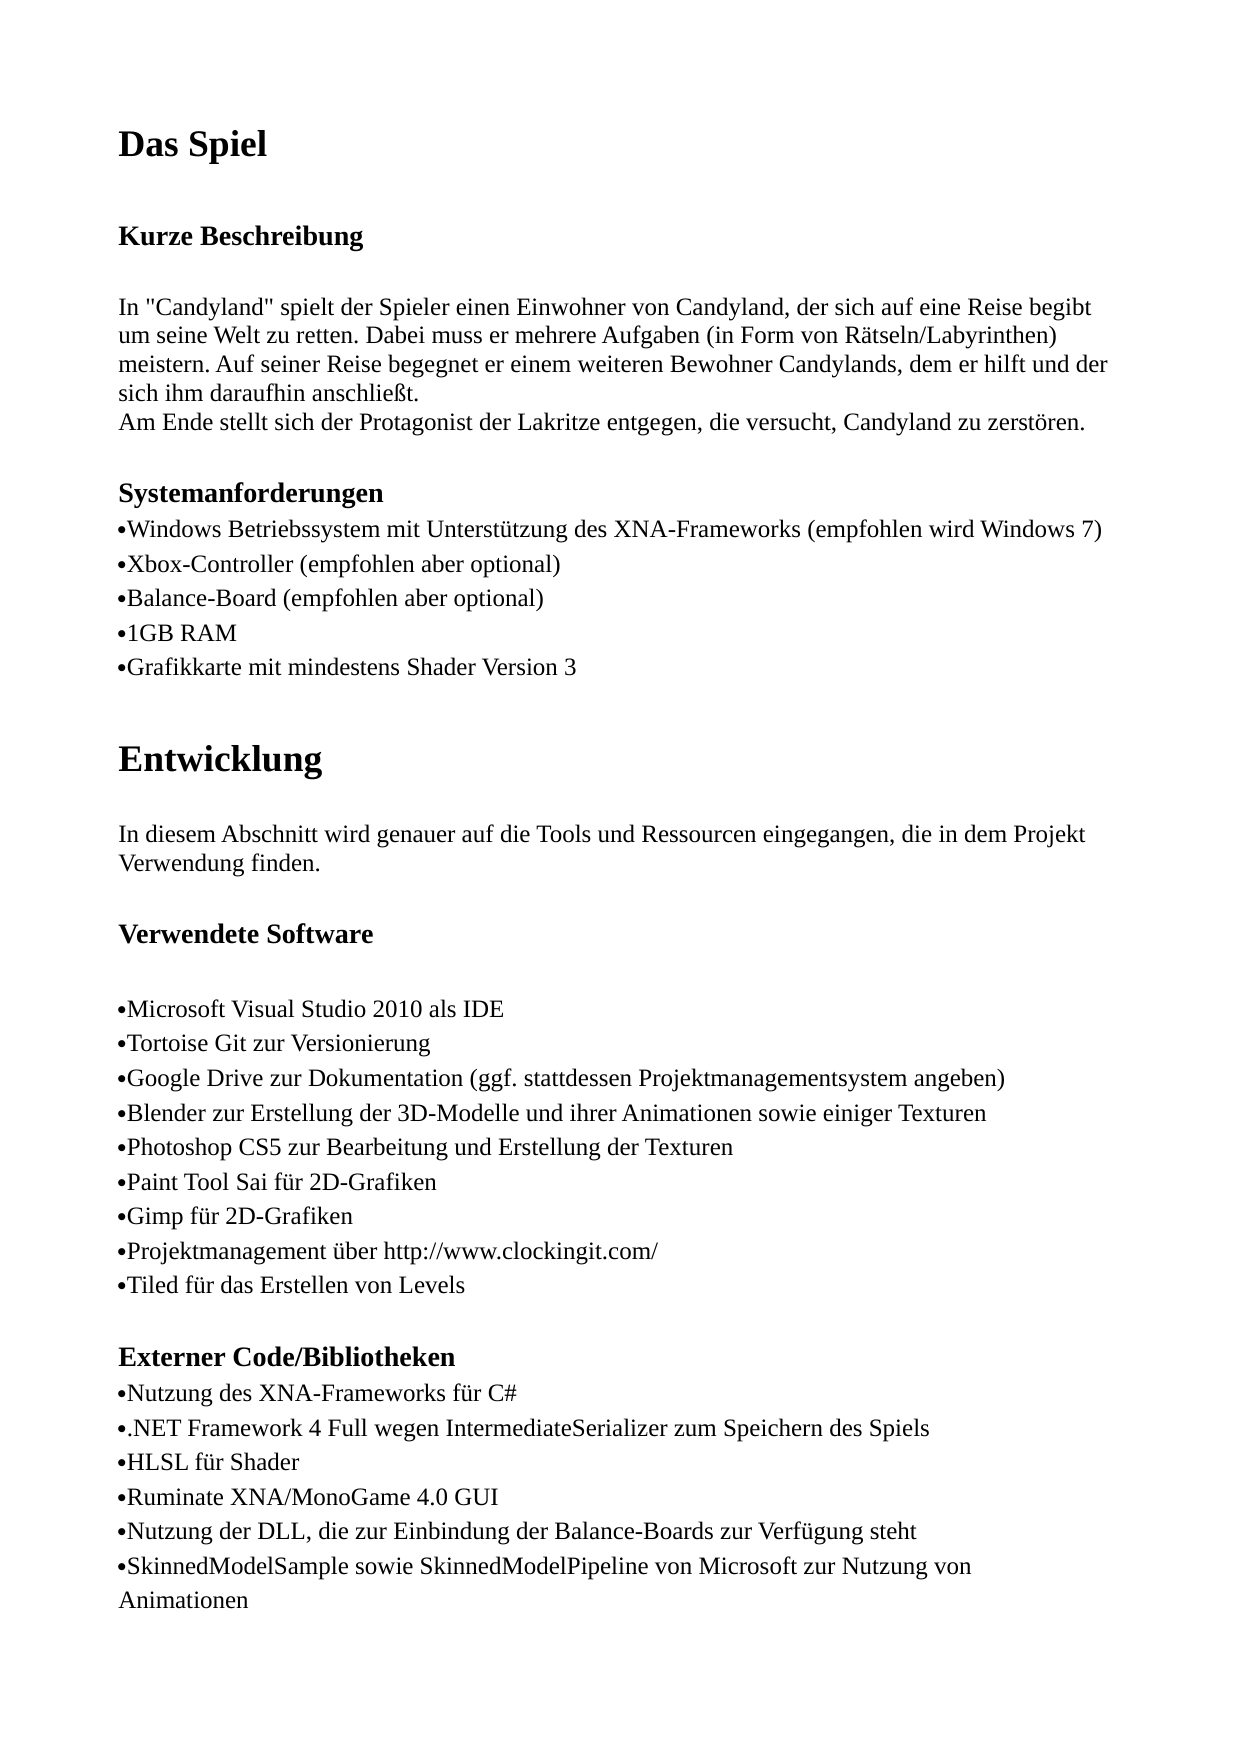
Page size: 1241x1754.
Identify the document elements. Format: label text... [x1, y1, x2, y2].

list SkinnedModelSample sowie SkinnedModelPipeline von Microsoft zur Nutzung von [118, 1551, 1122, 1580]
list Microsoft Visual Studio 2010 als IDE [118, 994, 1122, 1023]
list Windows Betriebssystem mit Unterstützung des XNA-Frameworks (empfohlen wird Windows 7) [118, 514, 1122, 543]
list HLSL für Shader [118, 1447, 1122, 1476]
list Gimp für 2D-Grafiken [118, 1201, 1122, 1230]
text Entwicklung [118, 736, 1122, 779]
text Das Spiel [118, 121, 1122, 164]
text Animationen [118, 1586, 1122, 1614]
text Kurze Beschreibung [118, 219, 1122, 251]
list Tortoise Git zur Versionierung [118, 1028, 1122, 1057]
list Ruminate XNA/MonoGame 4.0 GUI [118, 1482, 1122, 1511]
list Blender zur Erstellung der 3D-Modelle und ihrer Animationen sowie einiger Texturen [118, 1098, 1122, 1126]
list Tiled für das Erstellen von Levels [118, 1271, 1122, 1299]
list Nutzung der DLL, die zur Einbindung der Balance-Boards zur Verfügung steht [118, 1516, 1122, 1545]
text Systemanforderungen [118, 476, 1122, 508]
list 1GB RAM [118, 618, 1122, 647]
text Externer Code/Bibliotheken [118, 1340, 1122, 1372]
text In diesem Abschnitt wird genauer auf die Tools und Ressourcen eingegangen, die in dem Projekt Verwendung finden. [118, 819, 1122, 877]
list Paint Tool Sai für 2D-Grafiken [118, 1167, 1122, 1196]
list Nutzung des XNA-Frameworks für C# [118, 1378, 1122, 1407]
list Google Drive zur Dokumentation (ggf. stattdessen Projektmanagementsystem angeben) [118, 1063, 1122, 1092]
list Grafikkarte mit mindestens Shader Version 3 [118, 652, 1122, 681]
list Photoshop CS5 zur Bearbeitung und Erstellung der Texturen [118, 1132, 1122, 1161]
list Projektmanagement über http://www.clockingit.com/ [118, 1236, 1122, 1265]
text Verwendete Software [118, 917, 1122, 950]
text In "Candyland" spielt der Spieler einen Einwohner von Candyland, der sich auf eine Reise begibt um seine Welt zu retten. Dabei muss er mehrere Aufgaben (in Form von Rätseln/Labyrinthen) meistern. Auf seiner Reise begegnet er einem weiteren Bewohner Candylands, dem er hilft und der sich ihm daraufhin anschließt. Am Ende stellt sich der Protagonist der Lakritze entgegen, die versucht, Candyland zu zerstören. [118, 292, 1122, 436]
list Xbox-Controller (empfohlen aber optional) [118, 549, 1122, 577]
list Balance-Board (empfohlen aber optional) [118, 583, 1122, 612]
list .NET Framework 4 Full wegen IntermediateSerializer zum Speichern des Spiels [118, 1413, 1122, 1441]
